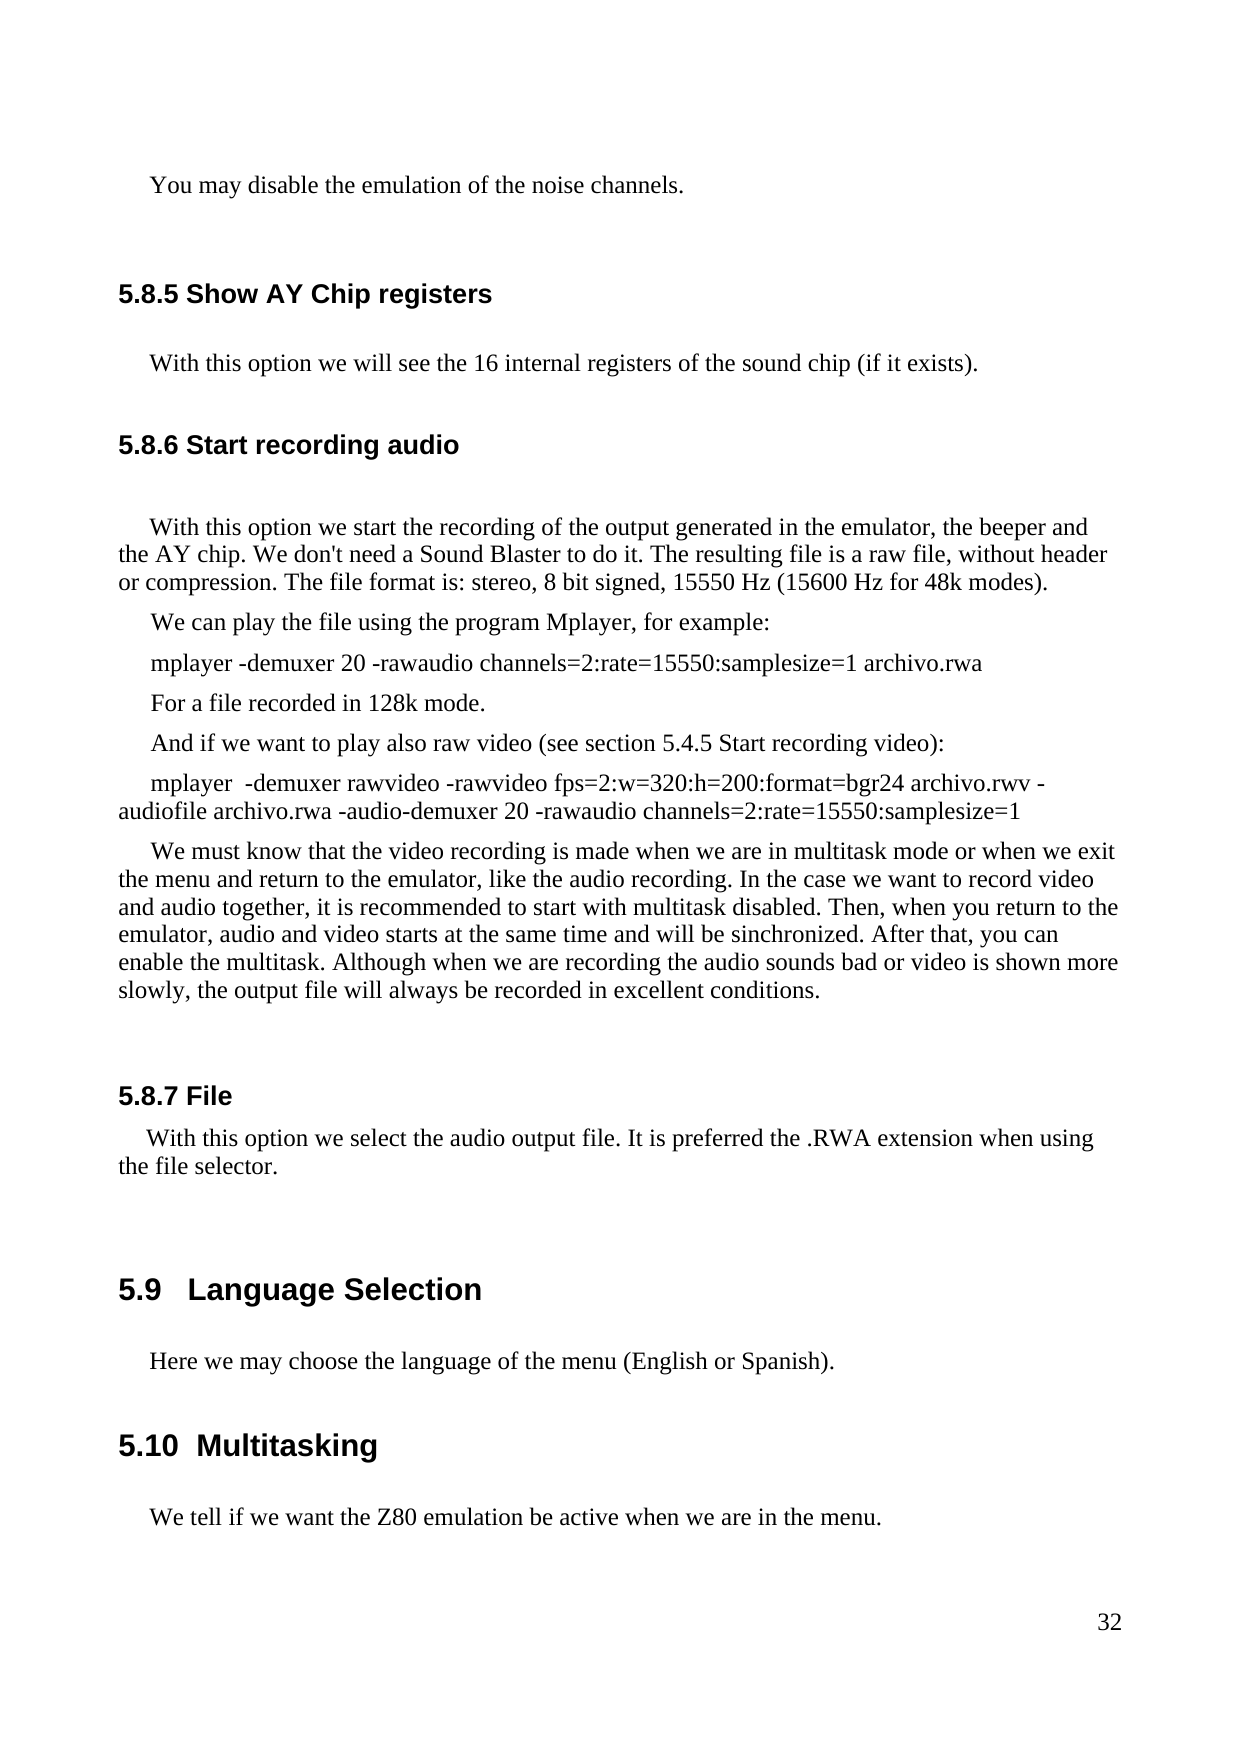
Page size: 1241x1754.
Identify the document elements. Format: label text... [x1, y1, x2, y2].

subtitle 5.8.7 File [118, 1081, 1122, 1112]
text We tell if we want the Z80 emulation be active when we are in the menu. [118, 1503, 1122, 1531]
text Here we may choose the language of the menu (English or Spanish). [118, 1347, 1122, 1375]
text With this option we select the audio output file. It is preferred the .RWA extension when using the file selector. [118, 1124, 1122, 1179]
subtitle 5.8.5 Show AY Chip registers [118, 279, 1122, 309]
text With this option we start the recording of the output generated in the emulator, the beeper and the AY chip. We don't need a Sound Blaster to do it. The resulting file is a raw file, without header or compression. The file format is: stereo, 8 bit signed, 15550 Hz (15600 Hz for 48k modes). [118, 513, 1122, 596]
subtitle 5.10 Multitasking [118, 1428, 1122, 1463]
text We can play the file using the program Mplayer, for example: [118, 608, 1122, 636]
text mplayer -demuxer 20 -rawaudio channels=2:rate=15550:samplesize=1 archivo.rwa [118, 649, 1122, 676]
subtitle 5.8.6 Start recording audio [118, 430, 1122, 460]
text You may disable the emulation of the noise channels. [118, 171, 1122, 198]
text For a file recorded in 128k mode. [118, 689, 1122, 717]
text And if we want to play also raw video (see section 5.4.5 Start recording video): [118, 729, 1122, 757]
text mplayer -demuxer rawvideo -rawvideo fps=2:w=320:h=200:format=bgr24 archivo.rwv -audiofile archivo.rwa -audio-demuxer 20 -rawaudio channels=2:rate=15550:samplesize=1 [118, 769, 1122, 825]
text We must know that the video recording is made when we are in multitask mode or when we exit the menu and return to the emulator, like the audio recording. In the case we want to record video and audio together, it is recommended to start with multitask disabled. Then, when you return to the emulator, audio and video starts at the same time and will be sinchronized. After that, you can enable the multitask. Although when we are recording the audio sounds bad or video is shown more slowly, the output file will always be recorded in excellent conditions. [118, 837, 1122, 1003]
subtitle 5.9 Language Selection [118, 1272, 1122, 1307]
text With this option we will see the 16 internal registers of the sound chip (if it exists). [118, 349, 1122, 377]
